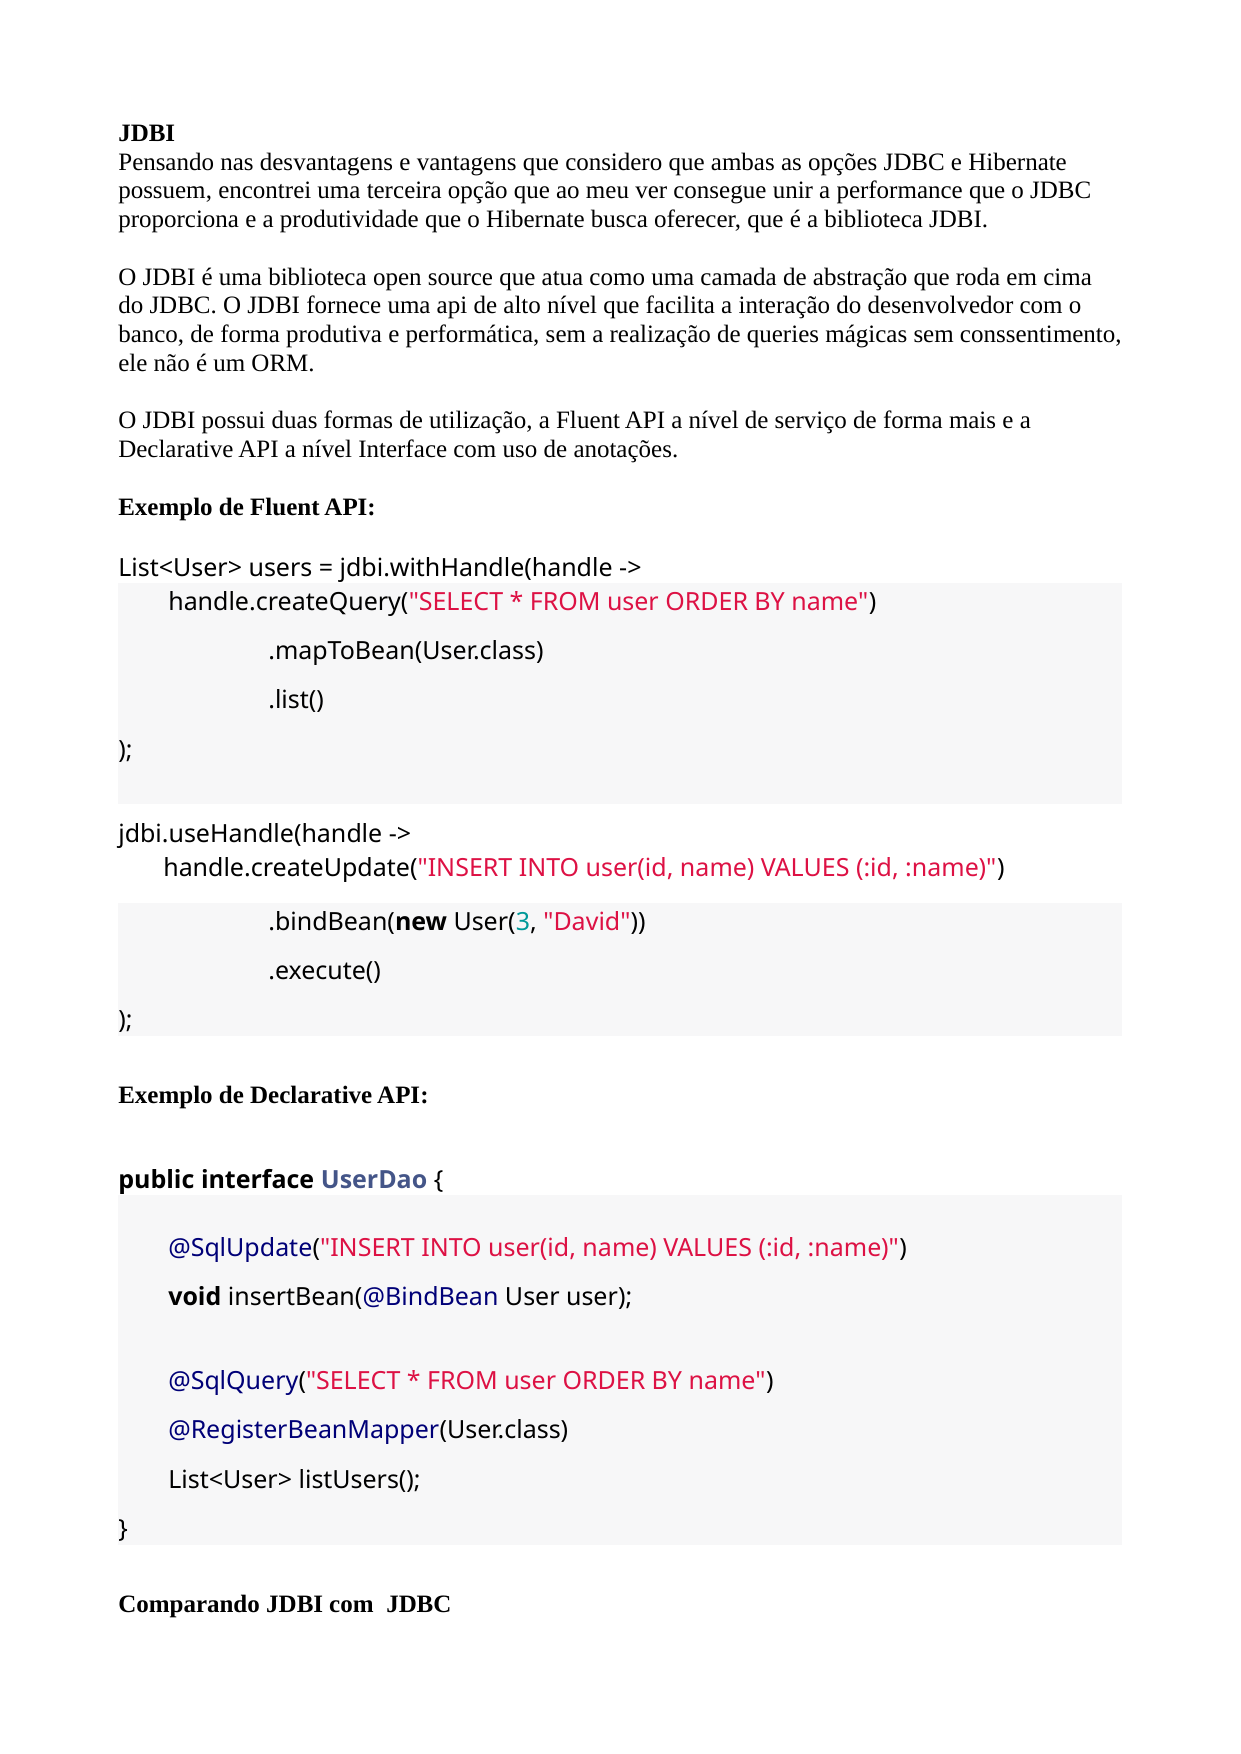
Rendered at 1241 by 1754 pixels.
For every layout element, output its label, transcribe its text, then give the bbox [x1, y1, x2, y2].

text Exemplo de Declarative API: [118, 1080, 1122, 1109]
text .execute() [118, 953, 1122, 987]
text ); [118, 1002, 1122, 1036]
text ); [118, 732, 1122, 766]
text O JDBI é uma biblioteca open source que atua como uma camada de abstração que roda em cima do JDBC. O JDBI fornece uma api de alto nível que facilita a interação do desenvolvedor com o banco, de forma produtiva e performática, sem a realização de queries mágicas sem conssentimento, ele não é um ORM. [118, 262, 1122, 377]
text @SqlQuery("SELECT * FROM user ORDER BY name") [118, 1363, 1122, 1397]
text handle.createQuery("SELECT * FROM user ORDER BY name") [118, 583, 1122, 617]
text .bindBean(new User(3, "David")) [118, 903, 1122, 937]
text @SqlUpdate("INSERT INTO user(id, name) VALUES (:id, :name)") [118, 1229, 1122, 1264]
text .list() [118, 682, 1122, 716]
text void insertBean(@BindBean User user); [118, 1279, 1122, 1313]
text @RegisterBeanMapper(User.class) [118, 1412, 1122, 1446]
text O JDBI possui duas formas de utilização, a Fluent API a nível de serviço de forma mais e a Declarative API a nível Interface com uso de anotações. [118, 406, 1122, 463]
text JDBI [118, 118, 1122, 147]
text Pensando nas desvantagens e vantagens que considero que ambas as opções JDBC e Hibernate possuem, encontrei uma terceira opção que ao meu ver consegue unir a performance que o JDBC proporciona e a produtividade que o Hibernate busca oferecer, que é a biblioteca JDBI. [118, 147, 1122, 233]
text } [118, 1511, 1122, 1545]
text public interface UserDao { [118, 1161, 1122, 1195]
text .mapToBean(User.class) [118, 633, 1122, 667]
text handle.createUpdate("INSERT INTO user(id, name) VALUES (:id, :name)") [118, 849, 1122, 883]
text Comparando JDBI com JDBC [118, 1589, 1122, 1618]
text Exemplo de Fluent API: [118, 492, 1122, 521]
text List<User> users = jdbi.withHandle(handle -> [118, 549, 1122, 583]
text List<User> listUsers(); [118, 1461, 1122, 1495]
text jdbi.useHandle(handle -> [118, 815, 1122, 849]
